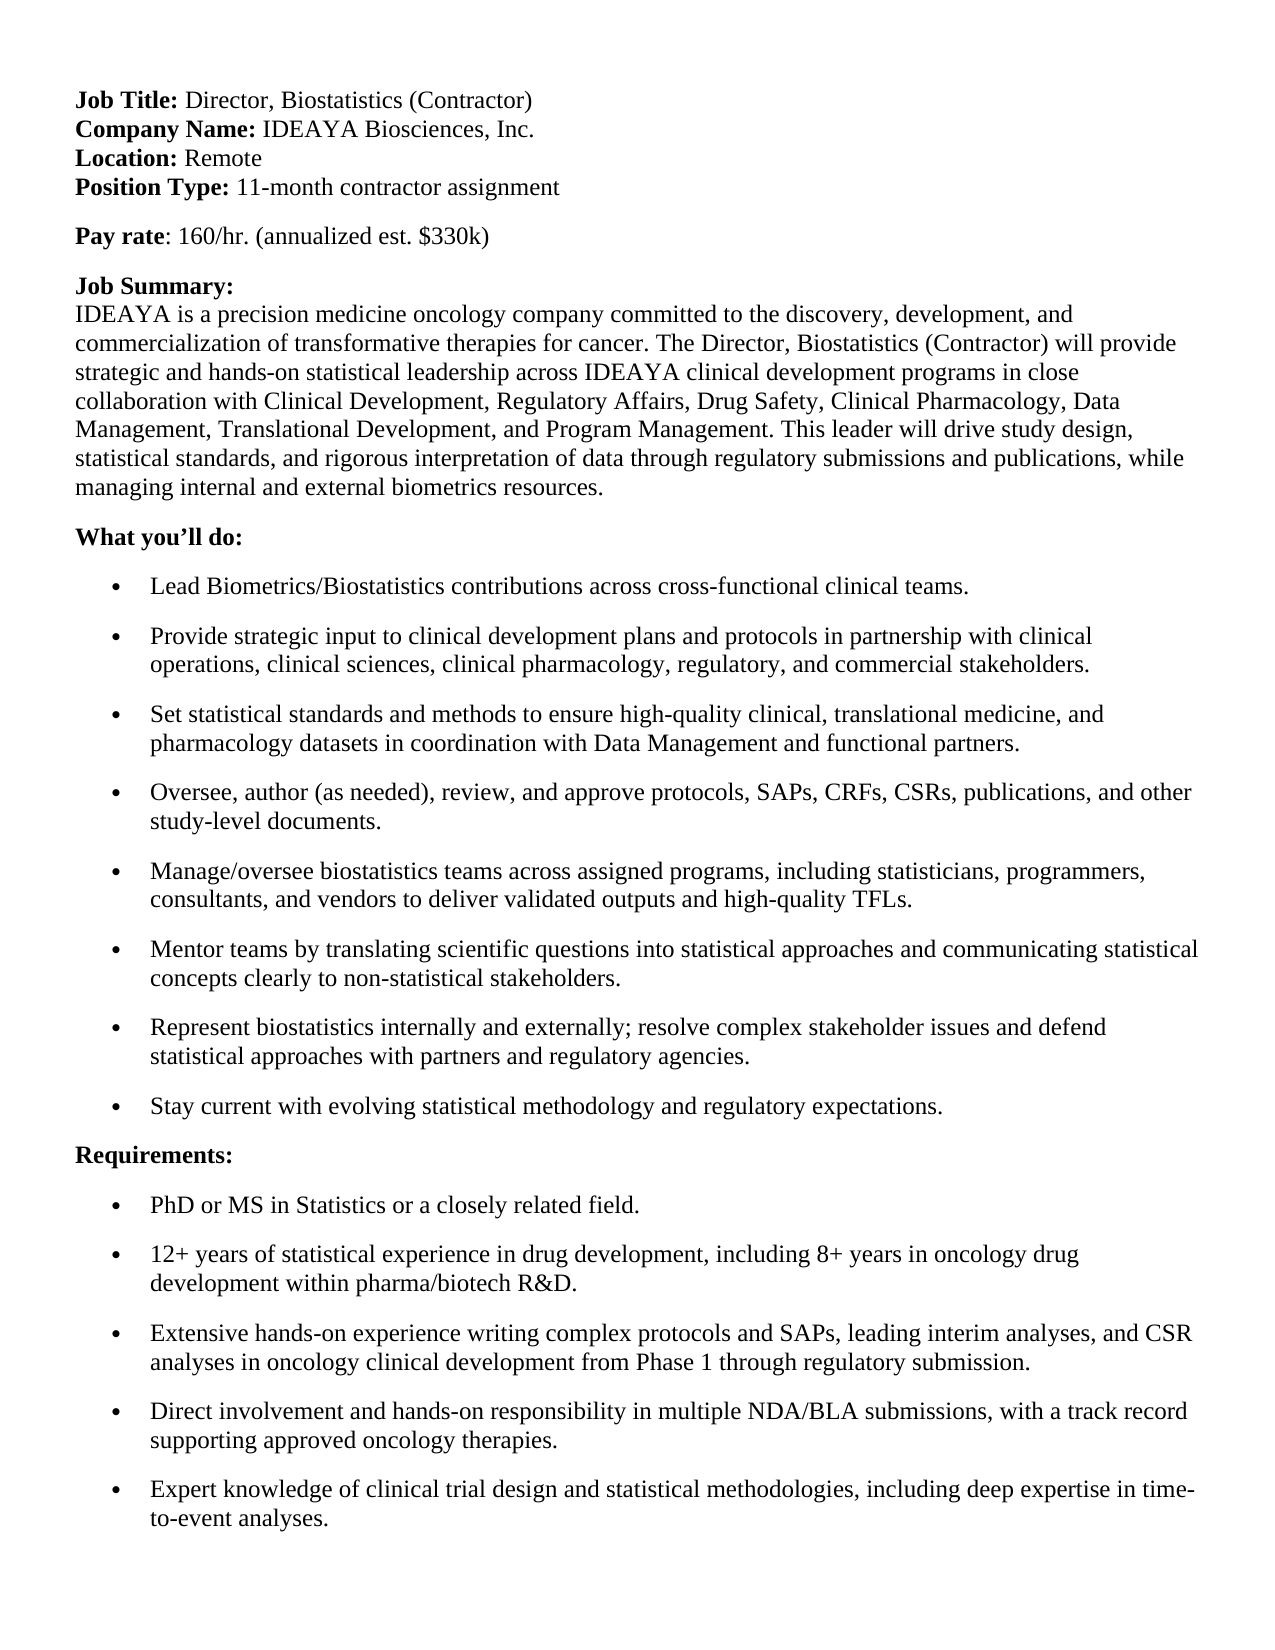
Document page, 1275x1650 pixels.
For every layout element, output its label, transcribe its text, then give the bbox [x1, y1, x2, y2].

text Pay rate: 160/hr. (annualized est. $330k) [75, 221, 1200, 250]
list Lead Biometrics/Biostatistics contributions across cross-functional clinical teams. [112, 571, 1200, 600]
text Requirements: [75, 1140, 1200, 1169]
list Stay current with evolving statistical methodology and regulatory expectations. [112, 1091, 1200, 1119]
text What you’ll do: [75, 522, 1200, 550]
list Provide strategic input to clinical development plans and protocols in partnership with clinical operations, clinical sciences, clinical pharmacology, regulatory, and commercial stakeholders. [112, 621, 1200, 678]
list Manage/oversee biostatistics teams across assigned programs, including statisticians, programmers, consultants, and vendors to deliver validated outputs and high-quality TFLs. [112, 856, 1200, 913]
list Mentor teams by translating scientific questions into statistical approaches and communicating statistical concepts clearly to non-statistical stakeholders. [112, 934, 1200, 992]
list Expert knowledge of clinical trial design and statistical methodologies, including deep expertise in time-to-event analyses. [112, 1474, 1200, 1532]
list Oversee, author (as needed), review, and approve protocols, SAPs, CRFs, CSRs, publications, and other study-level documents. [112, 777, 1200, 835]
list 12+ years of statistical experience in drug development, including 8+ years in oncology drug development within pharma/biotech R&D. [112, 1239, 1200, 1297]
text Job Title: Director, Biostatistics (Contractor) Company Name: IDEAYA Biosciences, Inc. Location: Remote Position Type: 11-month contractor assignment [75, 85, 1200, 200]
list Extensive hands-on experience writing complex protocols and SAPs, leading interim analyses, and CSR analyses in oncology clinical development from Phase 1 through regulatory submission. [112, 1318, 1200, 1375]
text Job Summary: IDEAYA is a precision medicine oncology company committed to the discovery, development, and commercialization of transformative therapies for cancer. The Director, Biostatistics (Contractor) will provide strategic and hands-on statistical leadership across IDEAYA clinical development programs in close collaboration with Clinical Development, Regulatory Affairs, Drug Safety, Clinical Pharmacology, Data Management, Translational Development, and Program Management. This leader will drive study design, statistical standards, and rigorous interpretation of data through regulatory submissions and publications, while managing internal and external biometrics resources. [75, 271, 1200, 501]
list Represent biostatistics internally and externally; resolve complex stakeholder issues and defend statistical approaches with partners and regulatory agencies. [112, 1012, 1200, 1070]
list Set statistical standards and methods to ensure high-quality clinical, translational medicine, and pharmacology datasets in coordination with Data Management and functional partners. [112, 699, 1200, 757]
list Direct involvement and hands-on responsibility in multiple NDA/BLA submissions, with a track record supporting approved oncology therapies. [112, 1396, 1200, 1454]
list PhD or MS in Statistics or a closely related field. [112, 1190, 1200, 1219]
